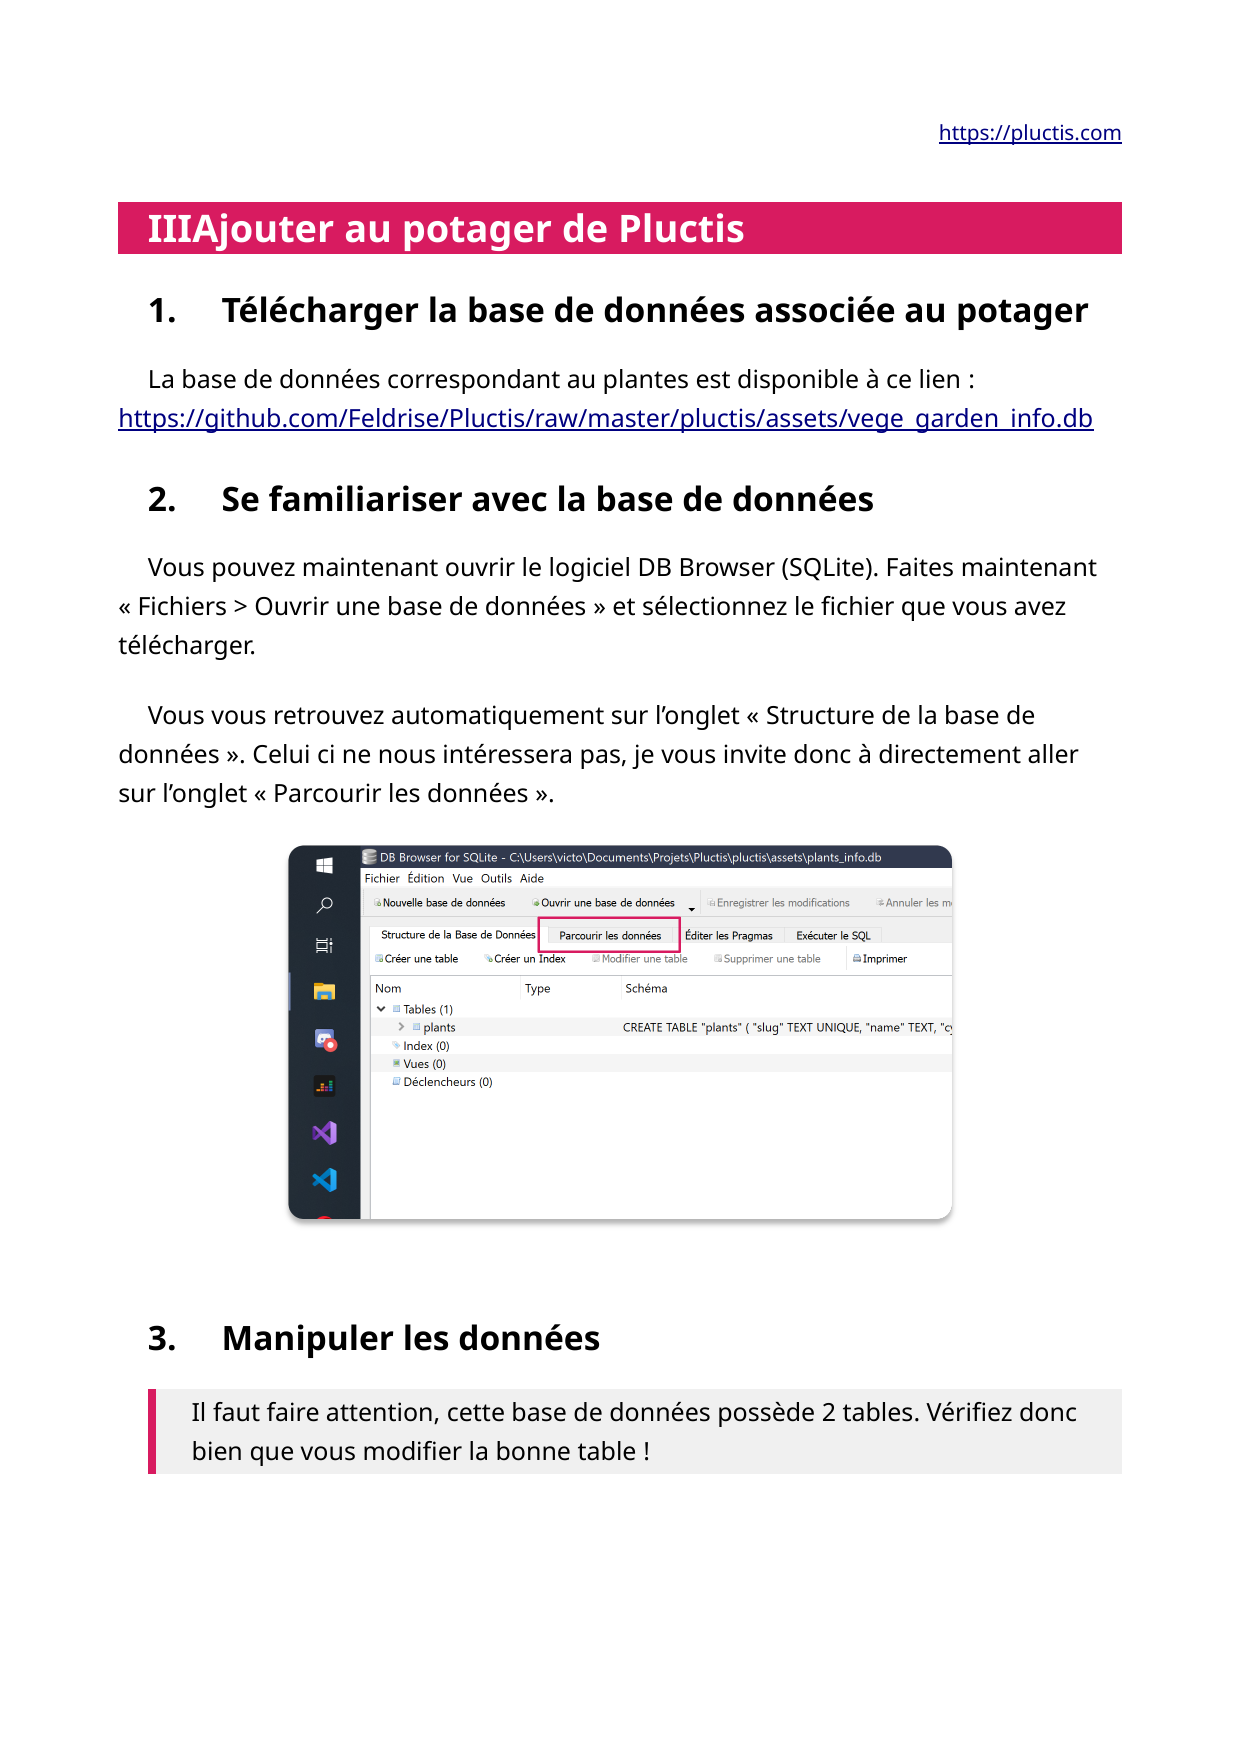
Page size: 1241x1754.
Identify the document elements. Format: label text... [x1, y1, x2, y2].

picture [272, 830, 968, 1235]
text Vous pouvez maintenant ouvrir le logiciel DB Browser (SQLite). Faites maintenant « Fichiers > Ouvrir une base de données » et sélectionnez le fichier que vous avez télécharger. [118, 549, 1122, 662]
subtitle Télécharger la base de données associée au potager [148, 287, 1122, 333]
subtitle Manipuler les données [148, 1315, 1122, 1361]
text Il faut faire attention, cette base de données possède 2 tables. Vérifiez donc bien que vous modifier la bonne table ! [156, 1389, 1122, 1474]
text Vous vous retrouvez automatiquement sur l’onglet « Structure de la base de données ». Celui ci ne nous intéressera pas, je vous invite donc à directement aller sur l’onglet « Parcourir les données ». [118, 698, 1122, 810]
text La base de données correspondant au plantes est disponible à ce lien : https://github.com/Feldrise/Pluctis/raw/master/pluctis/assets/vege_garden_info.db [118, 361, 1122, 434]
subtitle Ajouter au potager de Pluctis [118, 202, 1122, 254]
subtitle Se familiariser avec la base de données [148, 475, 1122, 521]
